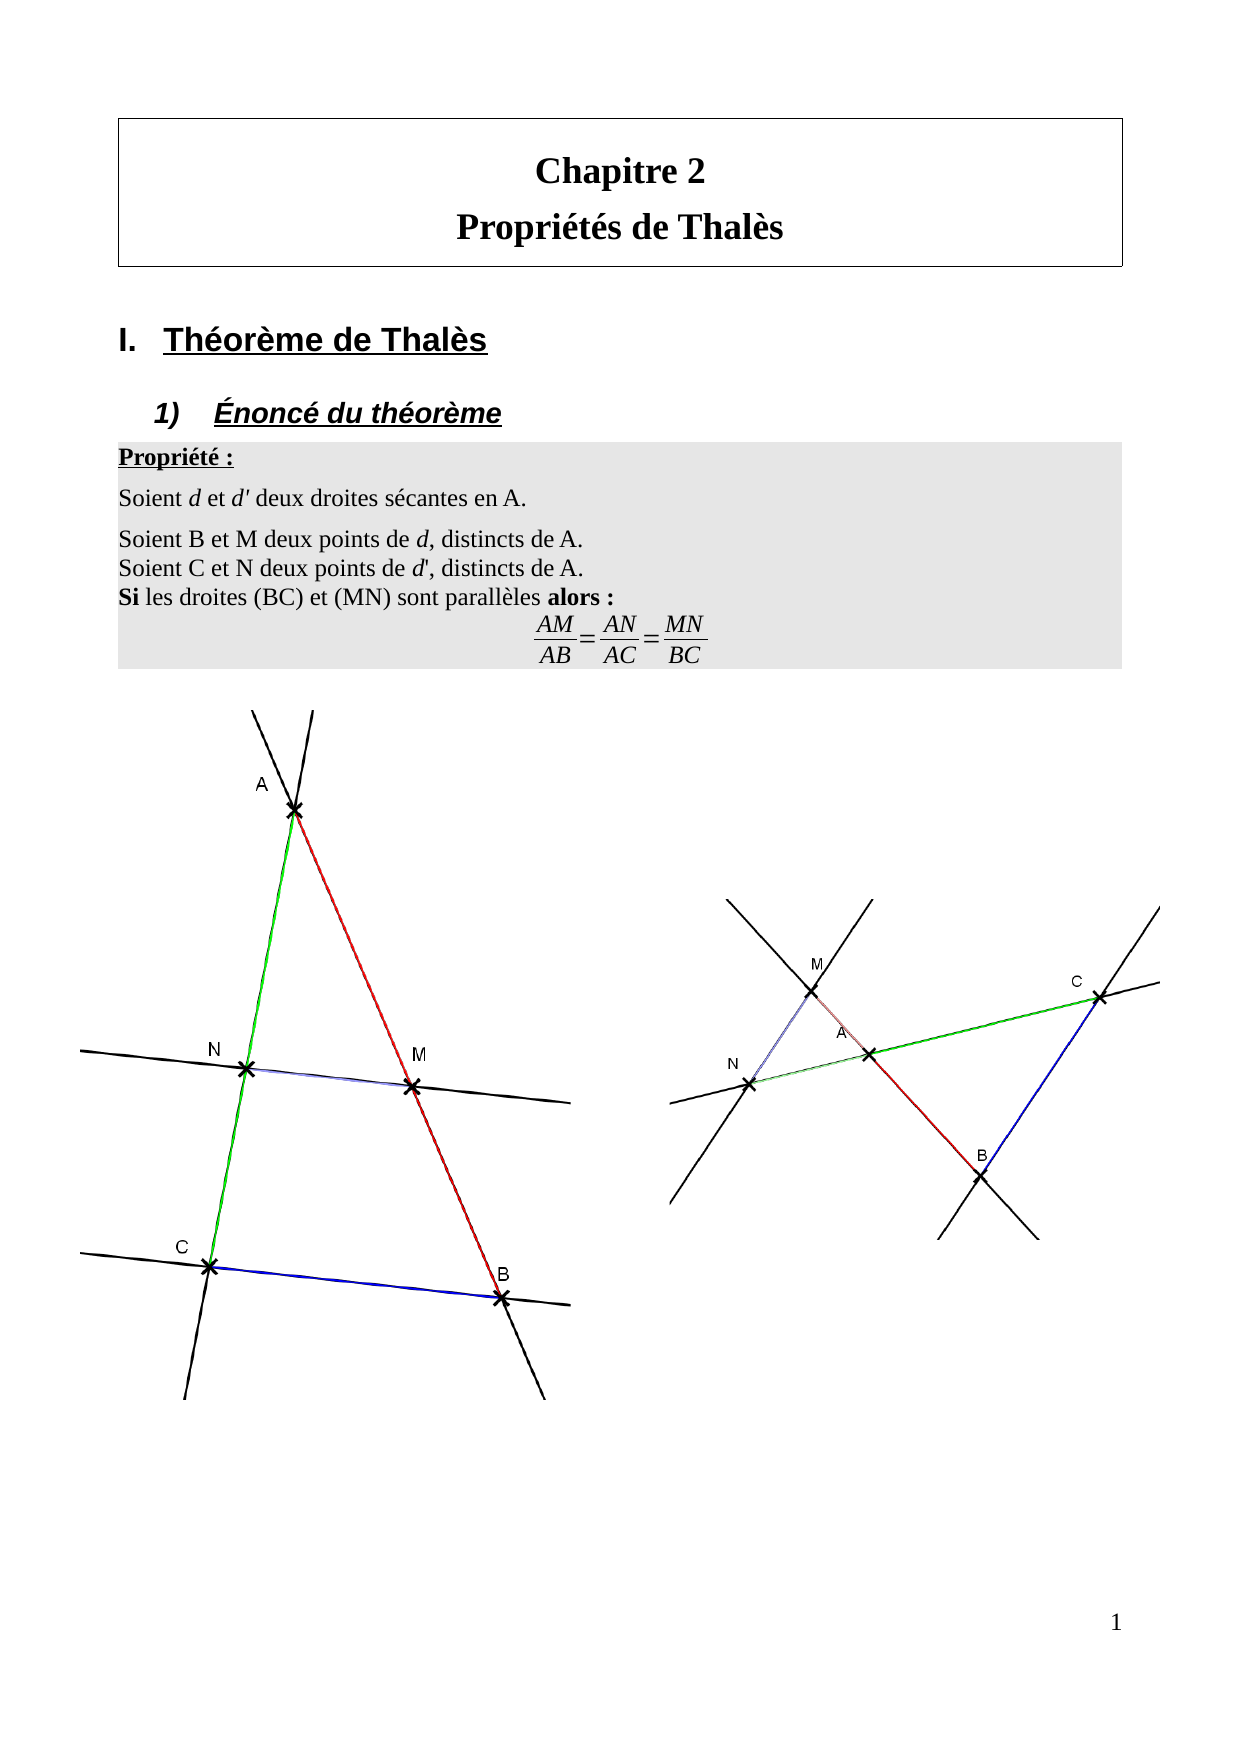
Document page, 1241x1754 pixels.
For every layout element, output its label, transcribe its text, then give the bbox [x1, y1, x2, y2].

text Soient B et M deux points de d, distincts de A. [118, 524, 1122, 553]
table_header [620, 698, 1122, 1434]
subtitle Théorème de Thalès [118, 320, 1122, 358]
text Si les droites (BC) et (MN) sont parallèles alors : [118, 582, 1122, 611]
text Soient d et d' deux droites sécantes en A. [118, 483, 1122, 512]
table_header [118, 698, 620, 1434]
text Soient C et N deux points de d', distincts de A. [118, 553, 1122, 582]
text Propriété : [118, 442, 1122, 471]
table_header Chapitre 2 Propriétés de Thalès [119, 119, 1122, 266]
subtitle Énoncé du théorème [153, 396, 1122, 429]
